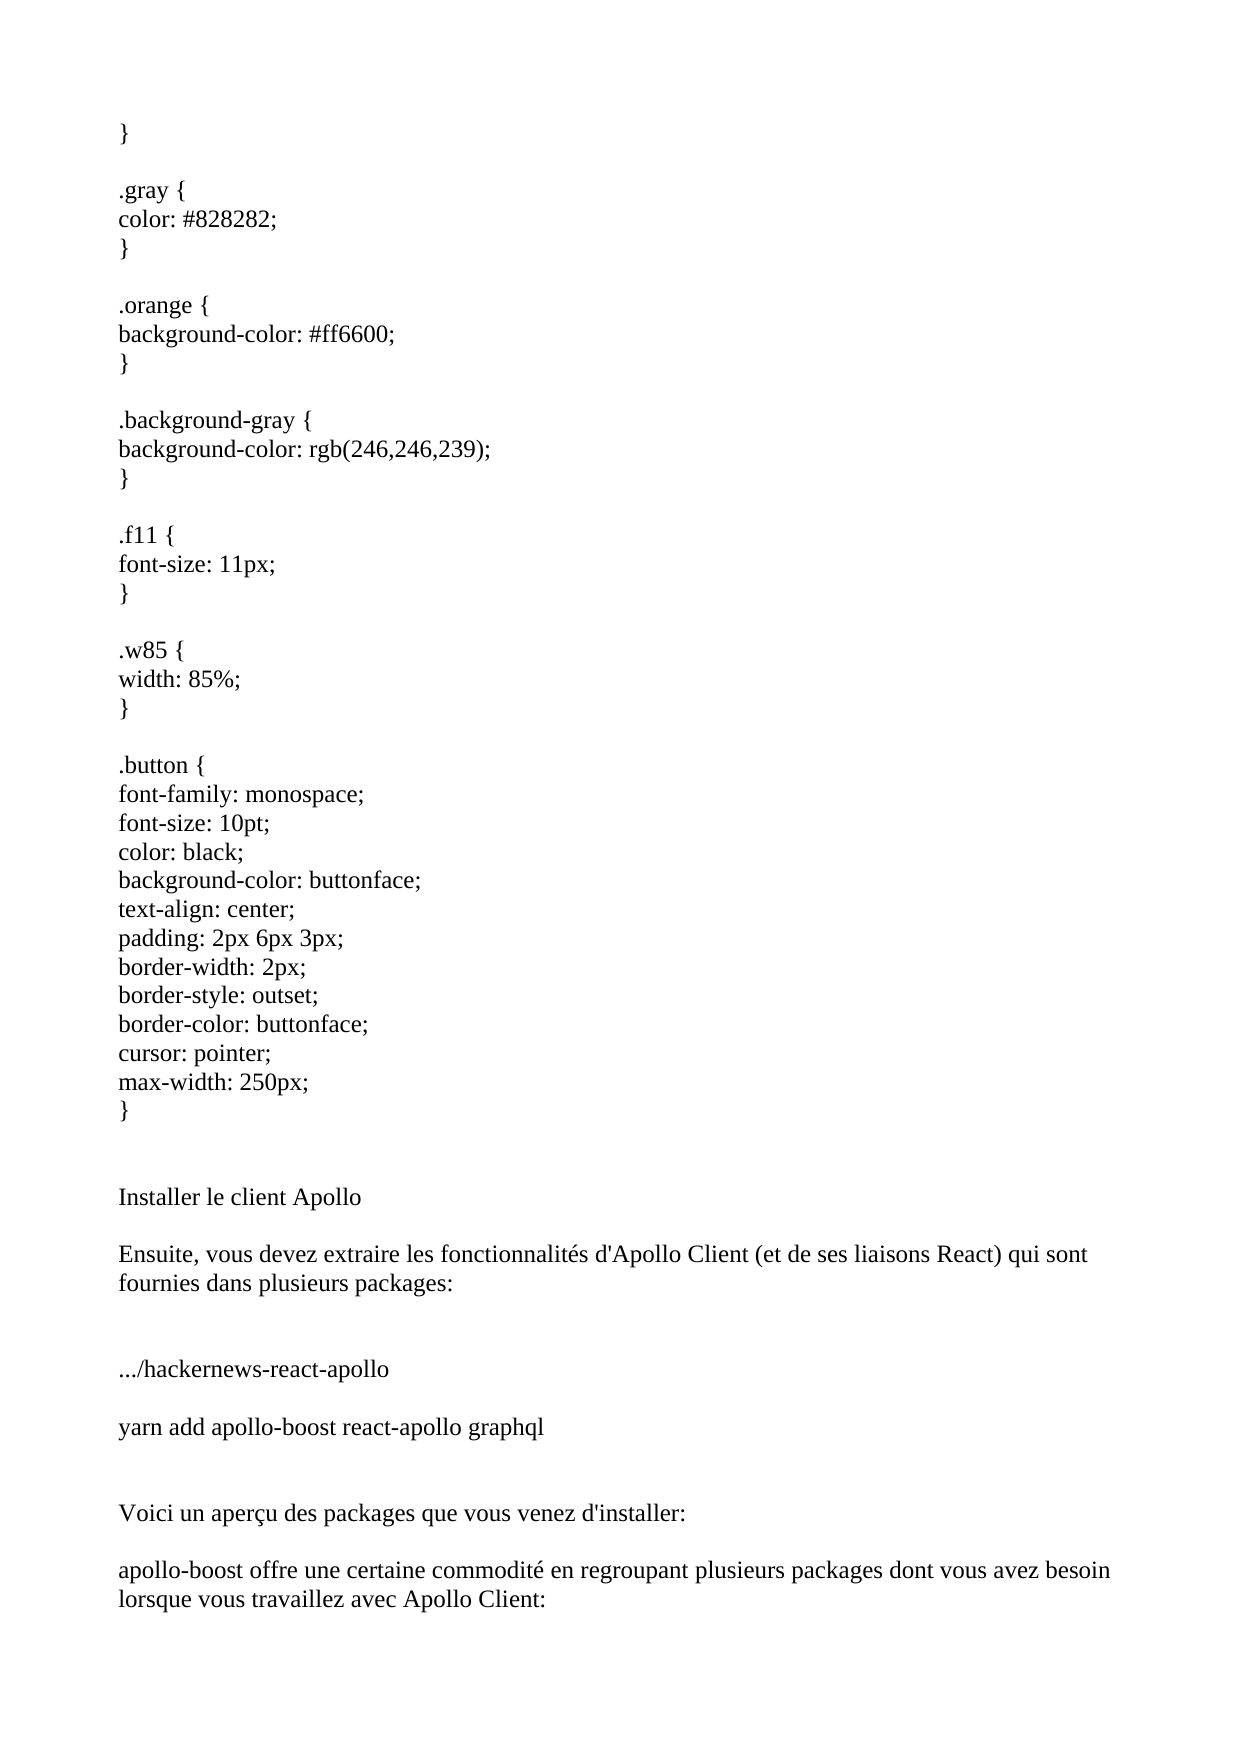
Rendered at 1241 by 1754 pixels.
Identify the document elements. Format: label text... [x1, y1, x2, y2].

text padding: 2px 6px 3px; [118, 923, 1122, 952]
text font-size: 10pt; [118, 808, 1122, 837]
text } [118, 693, 1122, 722]
text .background-gray { [118, 406, 1122, 434]
text background-color: #ff6600; [118, 319, 1122, 348]
text background-color: buttonface; [118, 866, 1122, 894]
text apollo-boost offre une certaine commodité en regroupant plusieurs packages dont vous avez besoin lorsque vous travaillez avec Apollo Client: [118, 1556, 1122, 1613]
text Voici un aperçu des packages que vous venez d'installer: [118, 1498, 1122, 1527]
text .f11 { [118, 521, 1122, 549]
text text-align: center; [118, 894, 1122, 923]
text } [118, 578, 1122, 607]
text Installer le client Apollo [118, 1182, 1122, 1211]
text .../hackernews-react-apollo [118, 1354, 1122, 1383]
text border-width: 2px; [118, 952, 1122, 981]
text border-color: buttonface; [118, 1009, 1122, 1038]
text .gray { [118, 176, 1122, 204]
text Ensuite, vous devez extraire les fonctionnalités d'Apollo Client (et de ses liaisons React) qui sont fournies dans plusieurs packages: [118, 1239, 1122, 1297]
text border-style: outset; [118, 981, 1122, 1009]
text cursor: pointer; [118, 1038, 1122, 1067]
text } [118, 463, 1122, 492]
text background-color: rgb(246,246,239); [118, 434, 1122, 463]
text color: black; [118, 837, 1122, 866]
text color: #828282; [118, 204, 1122, 233]
text } [118, 1096, 1122, 1124]
text width: 85%; [118, 664, 1122, 693]
text yarn add apollo-boost react-apollo graphql [118, 1412, 1122, 1441]
text } [118, 233, 1122, 262]
text } [118, 118, 1122, 147]
text .button { [118, 751, 1122, 779]
text } [118, 348, 1122, 377]
text .orange { [118, 291, 1122, 319]
text max-width: 250px; [118, 1067, 1122, 1096]
text font-family: monospace; [118, 779, 1122, 808]
text .w85 { [118, 636, 1122, 664]
text font-size: 11px; [118, 549, 1122, 578]
